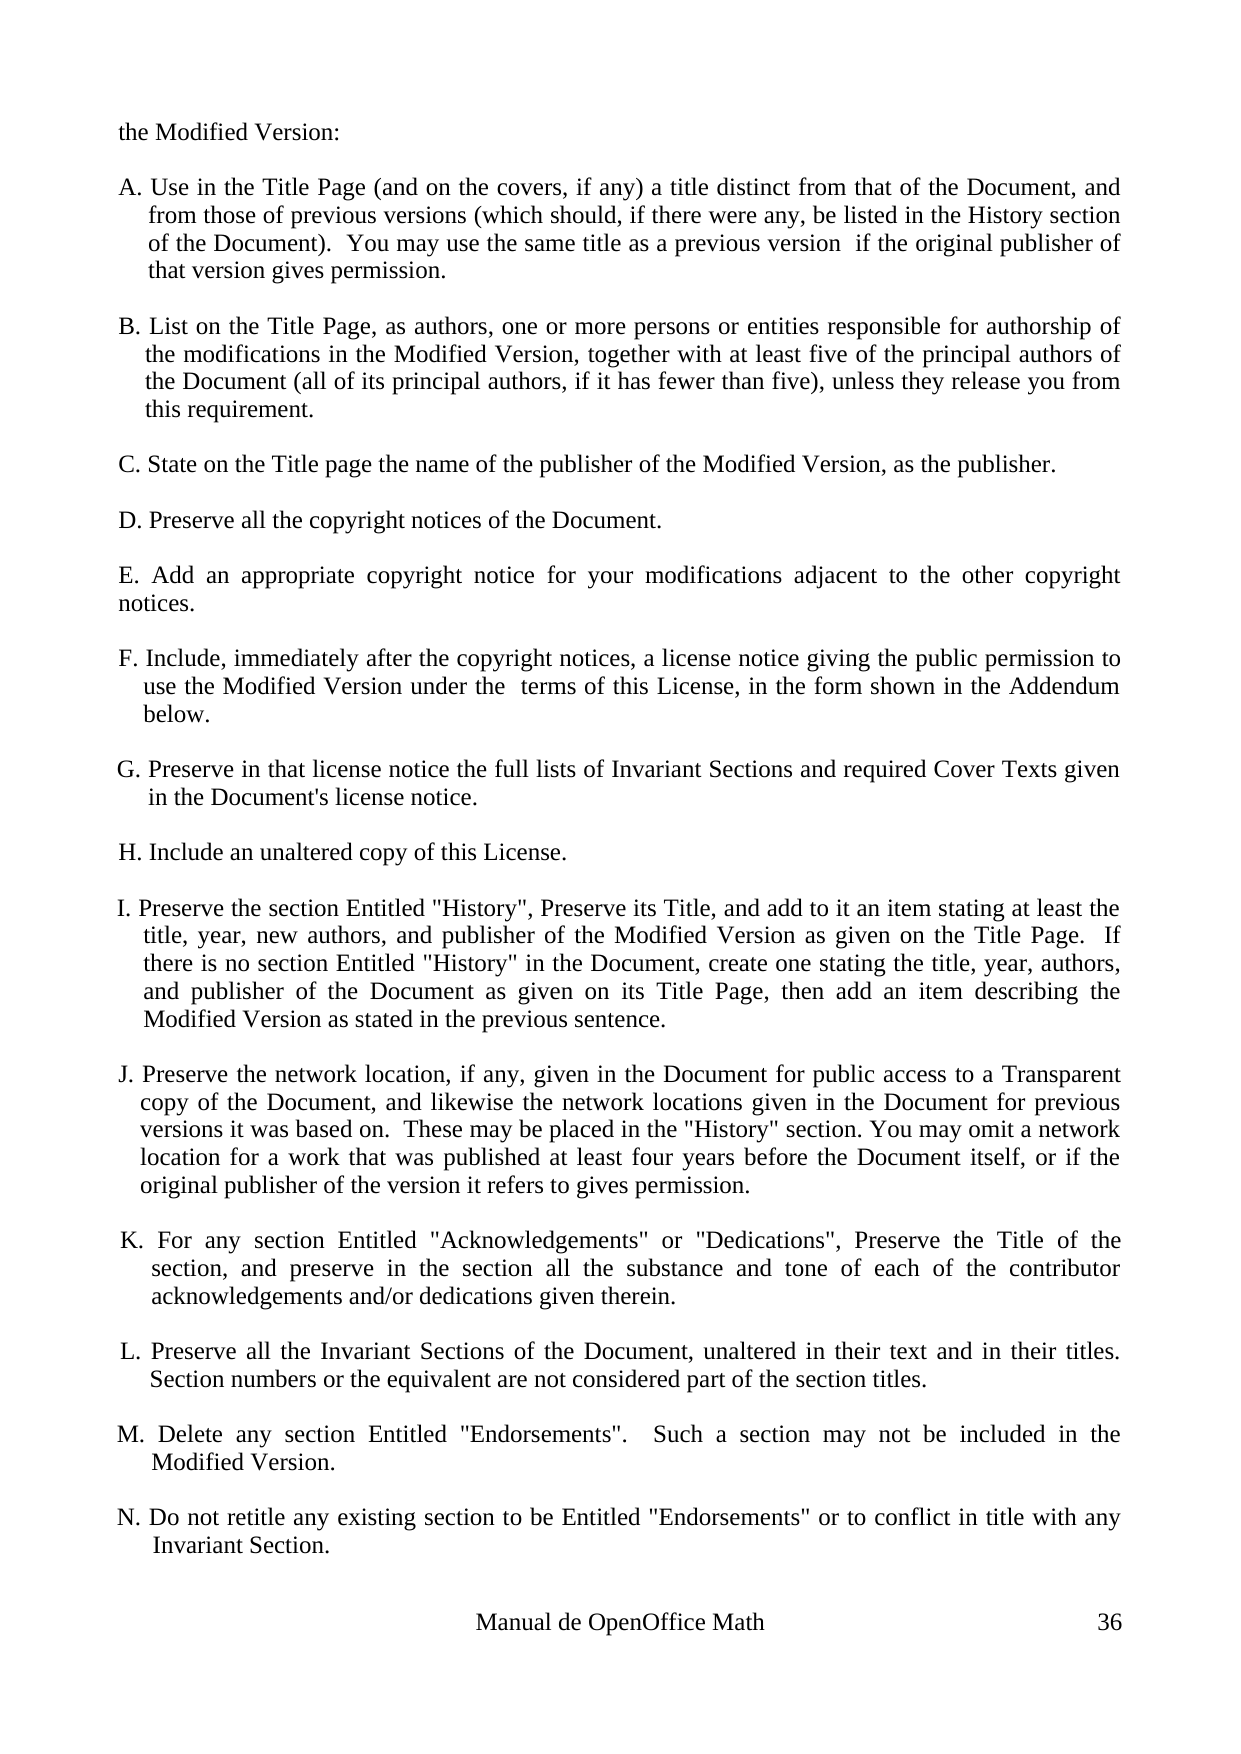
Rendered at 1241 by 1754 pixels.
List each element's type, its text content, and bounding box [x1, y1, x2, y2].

text A. Use in the Title Page (and on the covers, if any) a title distinct from that of the Document, and from those of previous versions (which should, if there were any, be listed in the History section of the Document). You may use the same title as a previous version if the original publisher of that version gives permission. [118, 173, 1122, 284]
text G. Preserve in that license notice the full lists of Invariant Sections and required Cover Texts given in the Document's license notice. [117, 755, 1122, 811]
text B. List on the Title Page, as authors, one or more persons or entities responsible for authorship of the modifications in the Modified Version, together with at least five of the principal authors of the Document (all of its principal authors, if it has fewer than five), unless they release you from this requirement. [118, 312, 1122, 423]
text N. Do not retitle any existing section to be Entitled "Endorsements" or to conflict in title with any Invariant Section. [117, 1503, 1122, 1559]
text M. Delete any section Entitled "Endorsements". Such a section may not be included in the Modified Version. [117, 1420, 1122, 1476]
text E. Add an appropriate copyright notice for your modifications adjacent to the other copyright notices. [118, 561, 1122, 617]
text F. Include, immediately after the copyright notices, a license notice giving the public permission to use the Modified Version under the terms of this License, in the form shown in the Addendum below. [118, 644, 1122, 728]
text the Modified Version: [118, 118, 1122, 146]
text C. State on the Title page the name of the publisher of the Modified Version, as the publisher. [118, 451, 1122, 478]
text D. Preserve all the copyright notices of the Document. [118, 506, 1122, 534]
text I. Preserve the section Entitled "History", Preserve its Title, and add to it an item stating at least the title, year, new authors, and publisher of the Modified Version as given on the Title Page. If there is no section Entitled "History" in the Document, create one stating the title, year, authors, and publisher of the Document as given on its Title Page, then add an item describing the Modified Version as stated in the previous sentence. [117, 894, 1122, 1032]
text L. Preserve all the Invariant Sections of the Document, unaltered in their text and in their titles. Section numbers or the equivalent are not considered part of the section titles. [120, 1337, 1122, 1393]
text J. Preserve the network location, if any, given in the Document for public access to a Transparent copy of the Document, and likewise the network locations given in the Document for previous versions it was based on. These may be placed in the "History" section. You may omit a network location for a work that was published at least four years before the Document itself, or if the original publisher of the version it refers to gives permission. [118, 1060, 1122, 1199]
text H. Include an unaltered copy of this License. [118, 838, 1122, 866]
text K. For any section Entitled "Acknowledgements" or "Dedications", Preserve the Title of the section, and preserve in the section all the substance and tone of each of the contributor acknowledgements and/or dedications given therein. [120, 1226, 1122, 1309]
